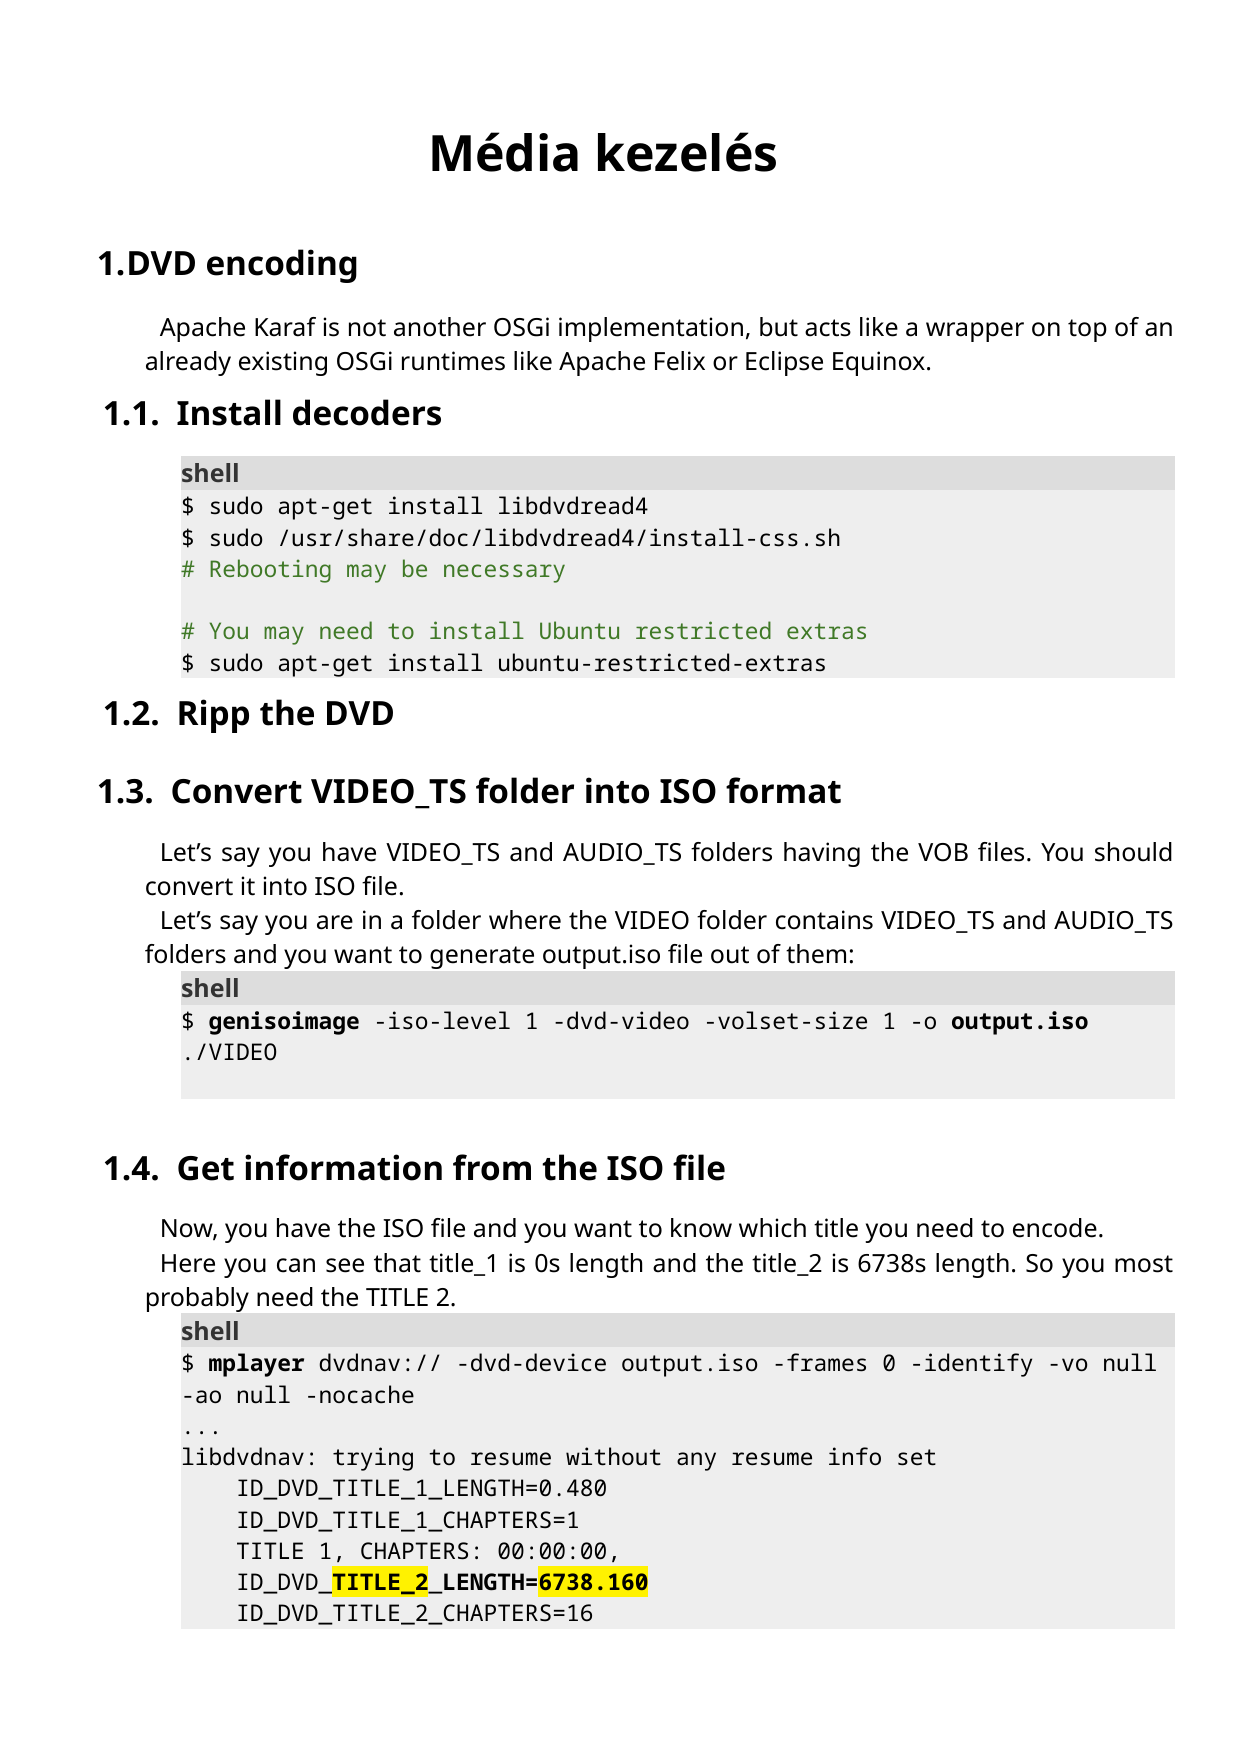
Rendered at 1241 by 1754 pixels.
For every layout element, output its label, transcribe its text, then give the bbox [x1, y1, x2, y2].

text $ sudo apt-get install libdvdread4 [181, 490, 1175, 521]
text Let’s say you have VIDEO_TS and AUDIO_TS folders having the VOB files. You should convert it into ISO file. [144, 834, 1175, 903]
subtitle Install decoders [103, 390, 1175, 435]
text $ genisoimage -iso-level 1 -dvd-video -volset-size 1 -o output.iso ./VIDEO [181, 1005, 1175, 1067]
text Apache Karaf is not another OSGi implementation, but acts like a wrapper on top of an already existing OSGi runtimes like Apache Felix or Eclipse Equinox. [144, 309, 1175, 378]
text # Rebooting may be necessary [181, 553, 1175, 584]
text ID_DVD_TITLE_2_CHAPTERS=16 [181, 1597, 1175, 1629]
text # You may need to install Ubuntu restricted extras [181, 615, 1175, 646]
subtitle Get information from the ISO file [103, 1145, 1175, 1190]
text ID_DVD_TITLE_2_LENGTH=6738.160 [181, 1566, 1175, 1597]
subtitle Ripp the DVD [103, 690, 1175, 735]
text $ mplayer dvdnav:// -dvd-device output.iso -frames 0 -identify -vo null -ao null -nocache [181, 1347, 1175, 1410]
subtitle DVD encoding [97, 240, 1175, 286]
text TITLE 1, CHAPTERS: 00:00:00, [181, 1535, 1175, 1566]
text $ sudo apt-get install ubuntu-restricted-extras [181, 646, 1175, 678]
subtitle Convert VIDEO_TS folder into ISO format [97, 768, 1175, 813]
text shell [181, 1313, 1175, 1347]
title Média kezelés [97, 118, 1175, 186]
text Let’s say you are in a folder where the VIDEO folder contains VIDEO_TS and AUDIO_TS folders and you want to generate output.iso file out of them: [144, 903, 1175, 971]
text libdvdnav: trying to resume without any resume info set [181, 1441, 1175, 1472]
text Now, you have the ISO file and you want to know which title you need to encode. [144, 1211, 1175, 1245]
text shell [181, 456, 1175, 490]
text ID_DVD_TITLE_1_LENGTH=0.480 [181, 1472, 1175, 1504]
text $ sudo /usr/share/doc/libdvdread4/install-css.sh [181, 521, 1175, 553]
text Here you can see that title_1 is 0s length and the title_2 is 6738s length. So you most probably need the TITLE 2. [144, 1245, 1175, 1313]
text ID_DVD_TITLE_1_CHAPTERS=1 [181, 1504, 1175, 1535]
text ... [181, 1410, 1175, 1441]
text shell [181, 971, 1175, 1005]
